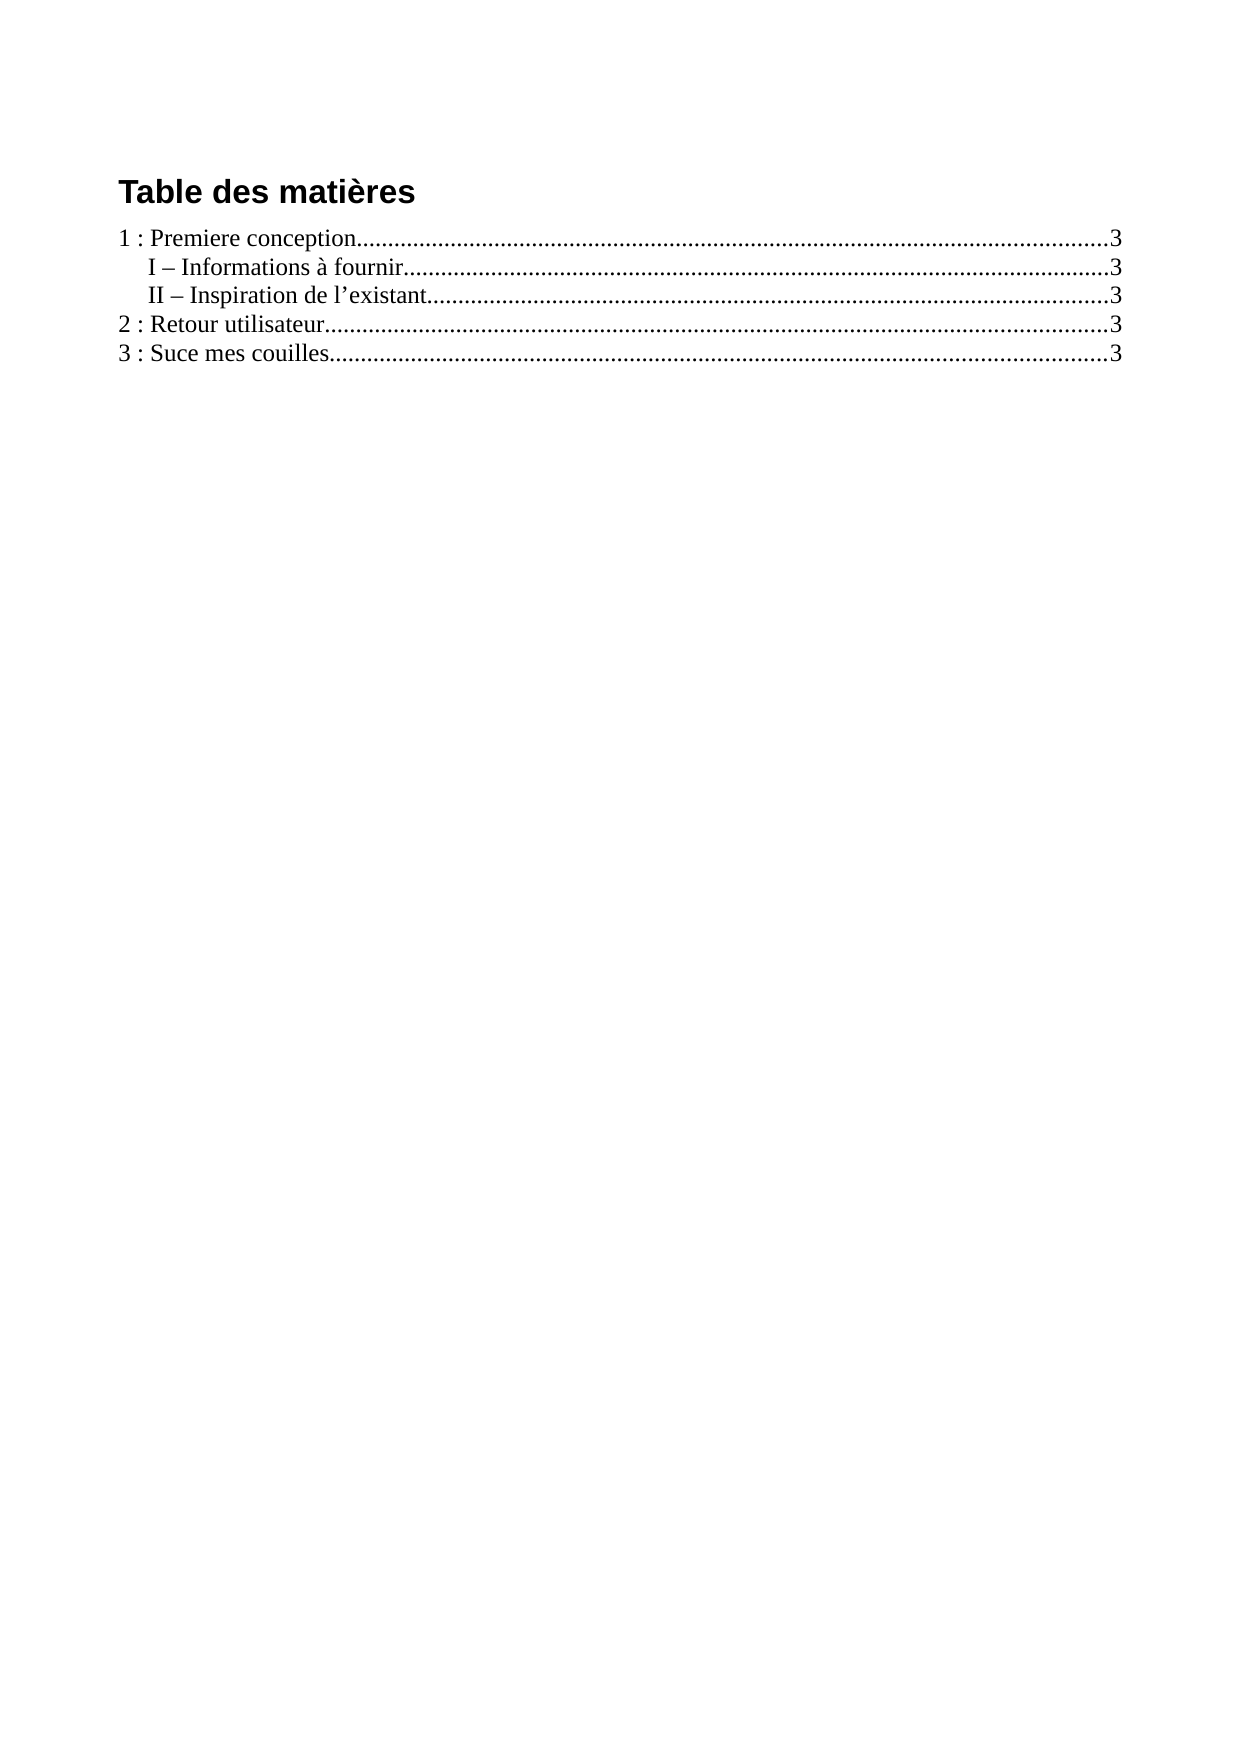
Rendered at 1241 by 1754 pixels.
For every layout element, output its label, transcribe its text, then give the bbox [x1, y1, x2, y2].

text II – Inspiration de l’existant 3 [148, 280, 1122, 309]
text 3 : Suce mes couilles 3 [118, 338, 1122, 367]
subtitle Table des matières [118, 172, 1122, 210]
text 2 : Retour utilisateur 3 [118, 309, 1122, 338]
text 1 : Premiere conception 3 [118, 223, 1122, 252]
text I – Informations à fournir 3 [148, 252, 1122, 280]
